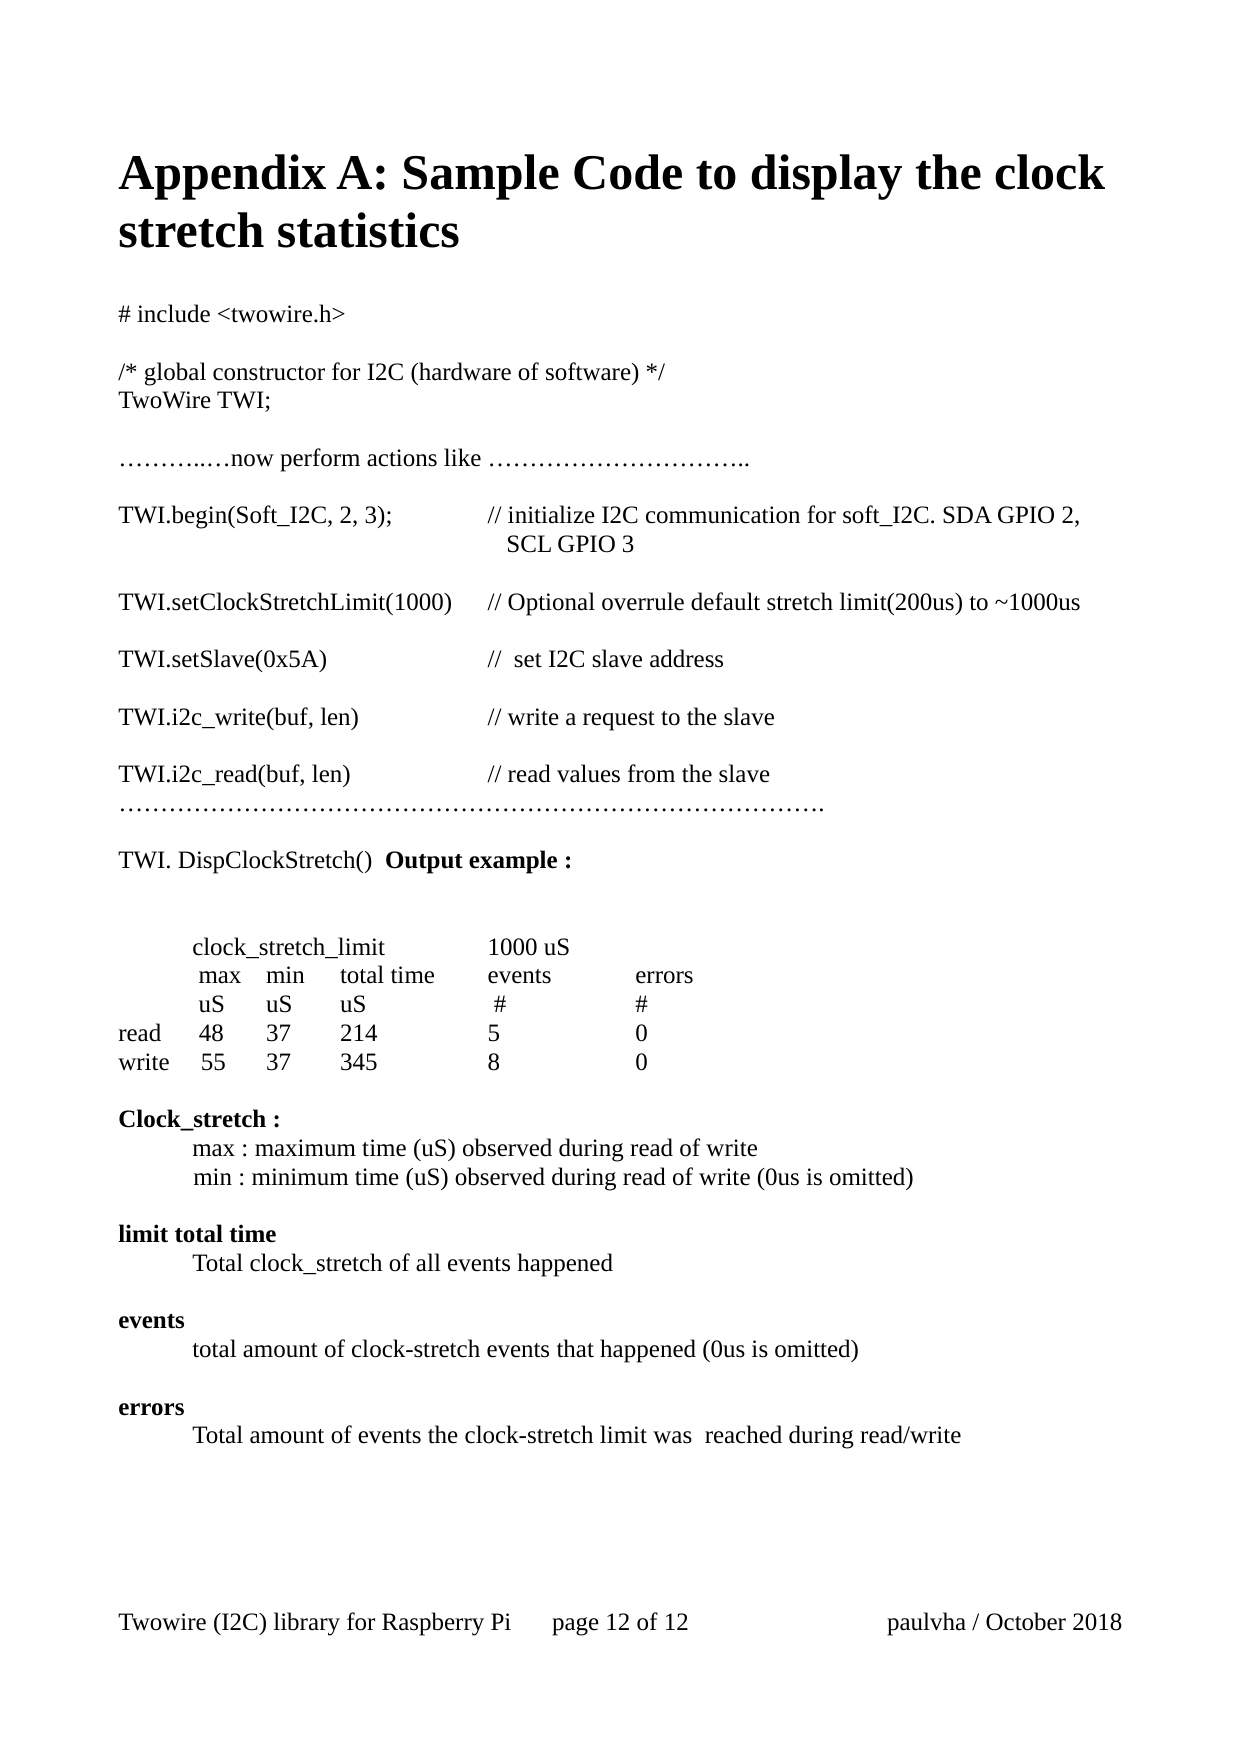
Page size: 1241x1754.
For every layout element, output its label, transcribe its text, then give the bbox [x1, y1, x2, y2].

subtitle Appendix A: Sample Code to display the clock stretch statistics [118, 143, 1122, 258]
text write 55 37 345 8 0 [118, 1047, 1122, 1076]
text Clock_stretch : [118, 1104, 1122, 1133]
text TWI.i2c_read(buf, len) // read values from the slave [118, 759, 1122, 788]
text ………..…now perform actions like ………………………….. [118, 443, 1122, 472]
text TWI.i2c_write(buf, len) // write a request to the slave [118, 702, 1122, 731]
text read 48 37 214 5 0 [118, 1018, 1122, 1047]
text TWI. DispClockStretch() Output example : [118, 846, 1122, 874]
text …………………………………………………………………………. [118, 788, 1122, 817]
text Total amount of events the clock-stretch limit was reached during read/write [118, 1421, 1122, 1449]
text events [118, 1306, 1122, 1334]
text TWI.setClockStretchLimit(1000) // Optional overrule default stretch limit(200us) to ~1000us [118, 587, 1122, 616]
text TwoWire TWI; [118, 386, 1122, 414]
text total amount of clock-stretch events that happened (0us is omitted) [118, 1334, 1122, 1363]
text errors [118, 1392, 1122, 1421]
text clock_stretch_limit 1000 uS [118, 932, 1122, 961]
text Total clock_stretch of all events happened [118, 1248, 1122, 1277]
text min : minimum time (uS) observed during read of write (0us is omitted) [118, 1162, 1122, 1191]
text TWI.setSlave(0x5A) // set I2C slave address [118, 644, 1122, 673]
text uS uS uS # # [118, 989, 1122, 1018]
text SCL GPIO 3 [118, 529, 1122, 558]
text limit total time [118, 1219, 1122, 1248]
text max min total time events errors [118, 961, 1122, 989]
text /* global constructor for I2C (hardware of software) */ [118, 357, 1122, 386]
text TWI.begin(Soft_I2C, 2, 3); // initialize I2C communication for soft_I2C. SDA GPIO 2, [118, 501, 1122, 529]
text # include <twowire.h> [118, 299, 1122, 328]
text max : maximum time (uS) observed during read of write [118, 1133, 1122, 1162]
